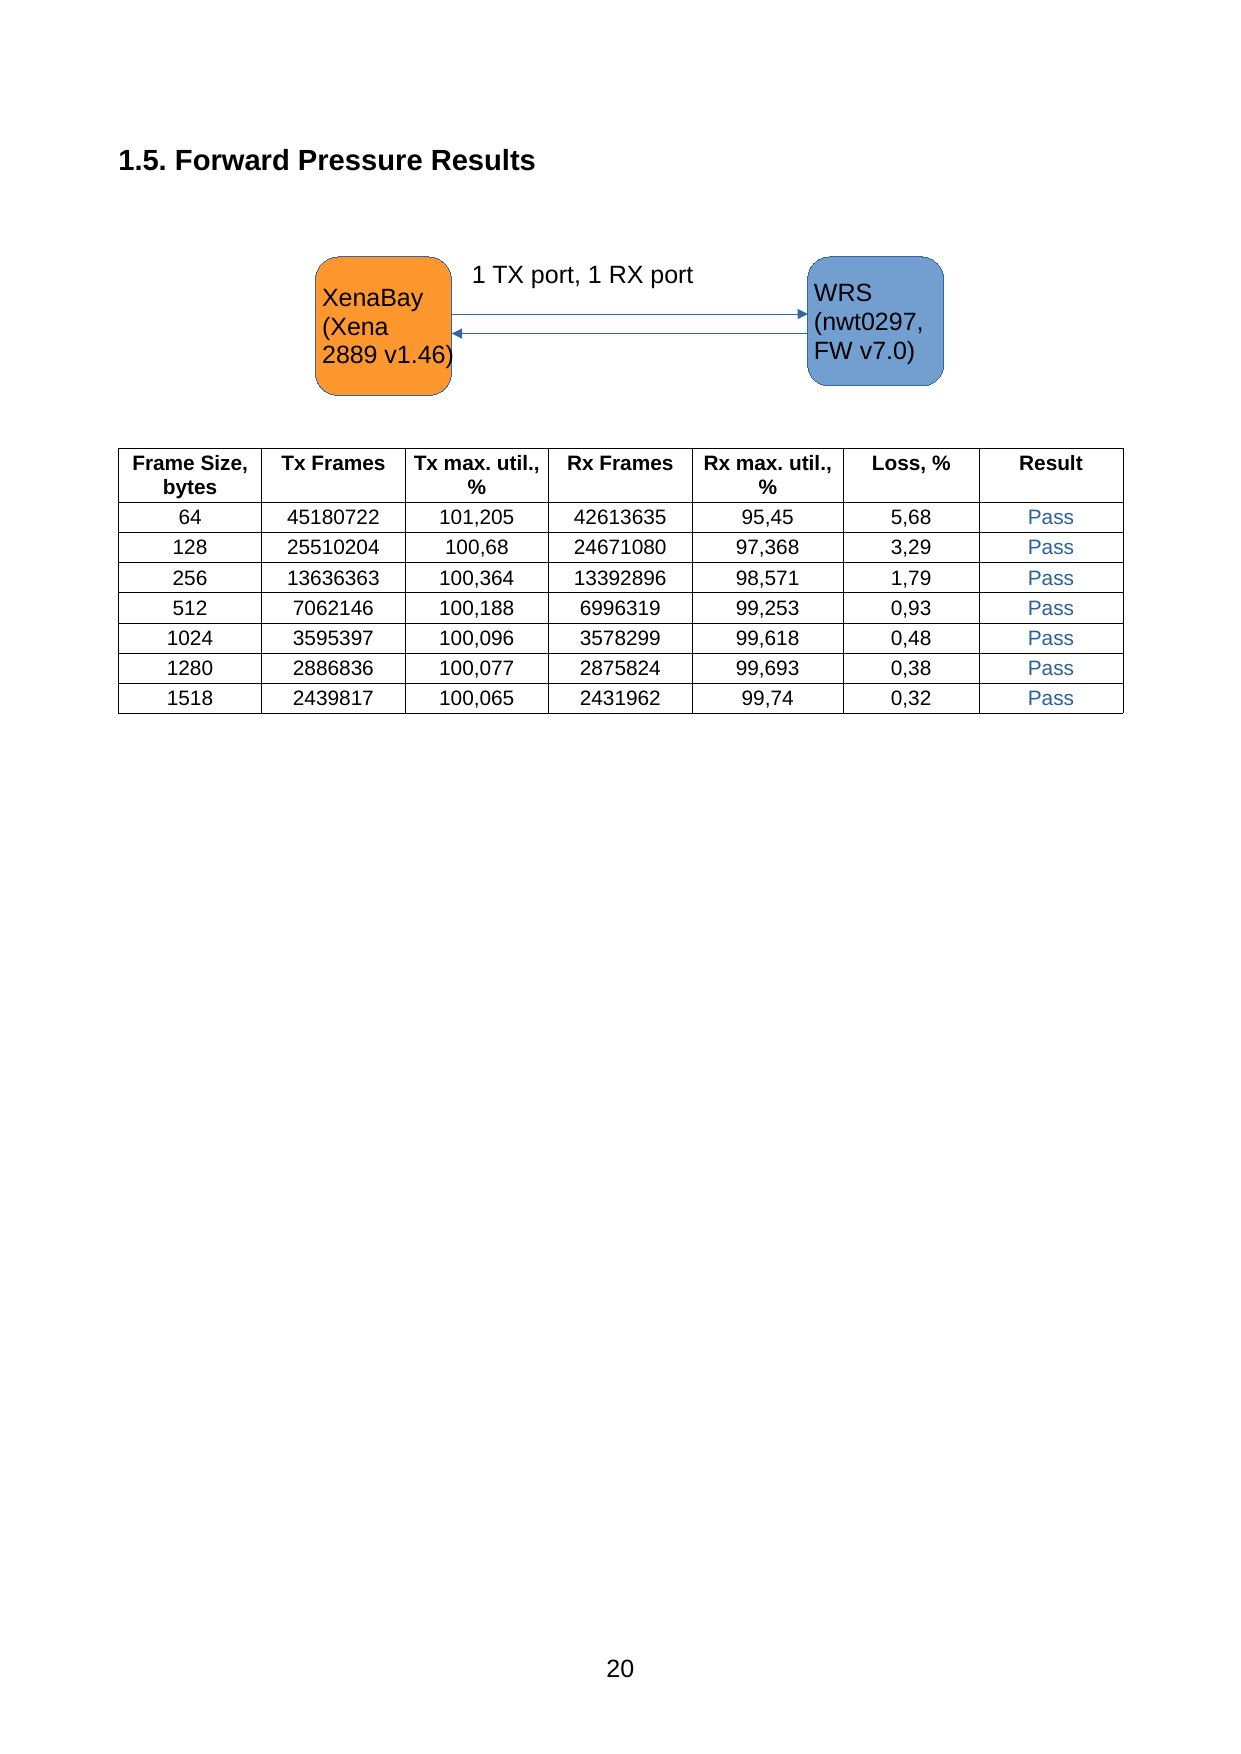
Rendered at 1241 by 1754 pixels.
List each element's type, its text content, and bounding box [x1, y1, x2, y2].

subtitle 1.5. Forward Pressure Results [118, 143, 1122, 177]
table_cell 1024 [119, 624, 261, 652]
table_cell 128 [119, 533, 261, 562]
table_cell 6996319 [549, 593, 692, 622]
table_cell 256 [119, 563, 261, 592]
table_cell 512 [119, 593, 261, 622]
table_header Loss, % [844, 449, 979, 502]
table_cell 2439817 [262, 684, 405, 713]
table_cell Pass [980, 684, 1123, 713]
table_cell 25510204 [262, 533, 405, 562]
table_cell 42613635 [549, 503, 692, 532]
table_cell 101,205 [406, 503, 548, 532]
table_cell 100,065 [406, 684, 548, 713]
table_header Result [980, 449, 1123, 502]
table_cell Pass [980, 654, 1123, 683]
table_cell 3595397 [262, 624, 405, 652]
table_cell Pass [980, 533, 1123, 562]
table_cell 64 [119, 503, 261, 532]
table_cell 0,93 [844, 593, 979, 622]
table_header Rx Frames [549, 449, 692, 502]
table_header Tx Frames [262, 449, 405, 502]
table_cell Pass [980, 563, 1123, 592]
table_cell 0,48 [844, 624, 979, 652]
table_cell 3578299 [549, 624, 692, 652]
table_cell 7062146 [262, 593, 405, 622]
table_header Frame Size, bytes [119, 449, 261, 502]
table_cell 45180722 [262, 503, 405, 532]
table_cell Pass [980, 624, 1123, 652]
table_cell 1518 [119, 684, 261, 713]
table_cell 100,096 [406, 624, 548, 652]
table_cell Pass [980, 503, 1123, 532]
table_cell 95,45 [693, 503, 843, 532]
table_cell 13636363 [262, 563, 405, 592]
table_cell 98,571 [693, 563, 843, 592]
table_cell 100,077 [406, 654, 548, 683]
table_cell 1280 [119, 654, 261, 683]
table_cell Pass [980, 593, 1123, 622]
table_cell 100,188 [406, 593, 548, 622]
table_cell 0,38 [844, 654, 979, 683]
table_cell 5,68 [844, 503, 979, 532]
table_cell 99,693 [693, 654, 843, 683]
table_cell 0,32 [844, 684, 979, 713]
table_header Rx max. util., % [693, 449, 843, 502]
table_cell 3,29 [844, 533, 979, 562]
table_header Tx max. util., % [406, 449, 548, 502]
table_cell 24671080 [549, 533, 692, 562]
table_cell 97,368 [693, 533, 843, 562]
table_cell 2875824 [549, 654, 692, 683]
table_cell 13392896 [549, 563, 692, 592]
table_cell 99,253 [693, 593, 843, 622]
table_cell 2431962 [549, 684, 692, 713]
table_cell 100,68 [406, 533, 548, 562]
table_cell 99,618 [693, 624, 843, 652]
table_cell 100,364 [406, 563, 548, 592]
table_cell 99,74 [693, 684, 843, 713]
table_cell 2886836 [262, 654, 405, 683]
table_cell 1,79 [844, 563, 979, 592]
